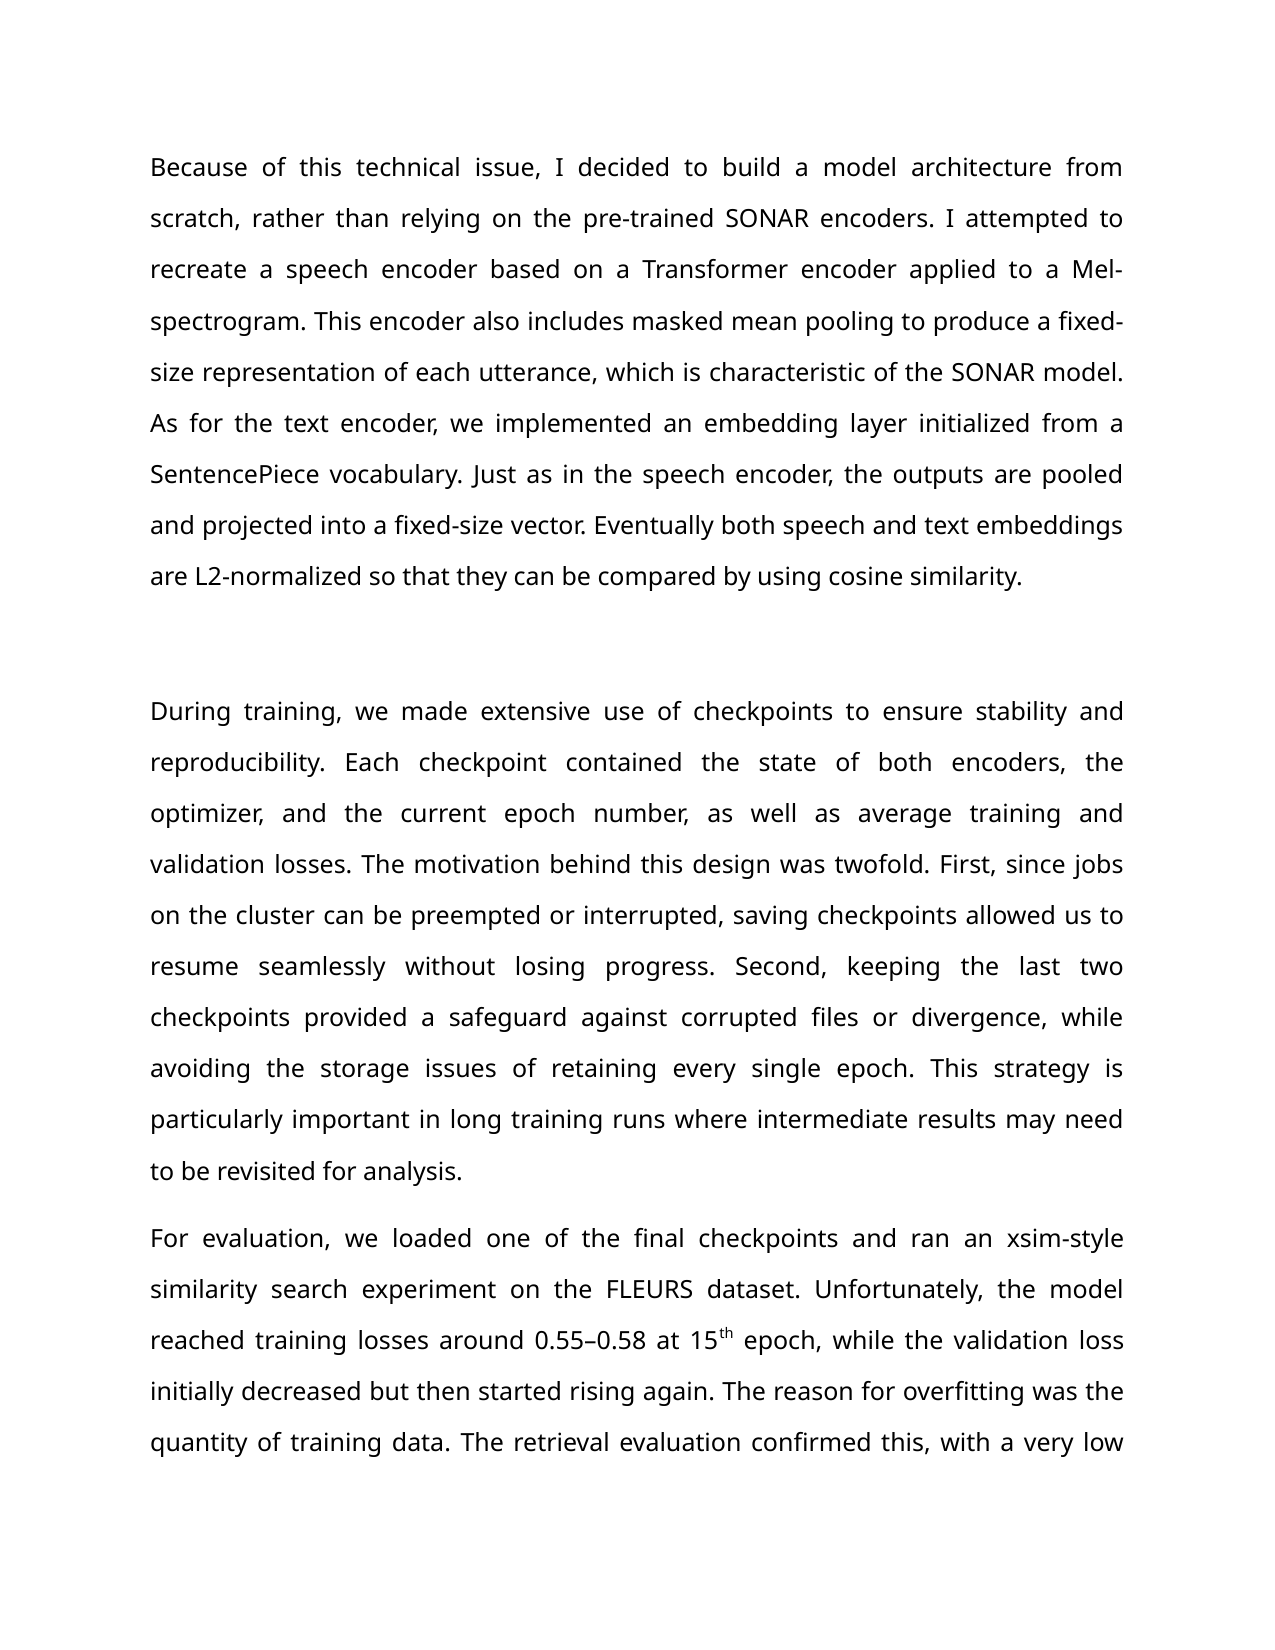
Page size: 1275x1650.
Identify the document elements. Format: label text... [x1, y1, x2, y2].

text Because of this technical issue, I decided to build a model architecture from scratch, rather than relying on the pre-trained SONAR encoders. I attempted to recreate a speech encoder based on a Transformer encoder applied to a Mel-spectrogram. This encoder also includes masked mean pooling to produce a fixed-size representation of each utterance, which is characteristic of the SONAR model. As for the text encoder, we implemented an embedding layer initialized from a SentencePiece vocabulary. Just as in the speech encoder, the outputs are pooled and projected into a fixed-size vector. Eventually both speech and text embeddings are L2-normalized so that they can be compared by using cosine similarity. [150, 150, 1125, 592]
text During training, we made extensive use of checkpoints to ensure stability and reproducibility. Each checkpoint contained the state of both encoders, the optimizer, and the current epoch number, as well as average training and validation losses. The motivation behind this design was twofold. First, since jobs on the cluster can be preempted or interrupted, saving checkpoints allowed us to resume seamlessly without losing progress. Second, keeping the last two checkpoints provided a safeguard against corrupted files or divergence, while avoiding the storage issues of retaining every single epoch. This strategy is particularly important in long training runs where intermediate results may need to be revisited for analysis. [150, 694, 1125, 1187]
text For evaluation, we loaded one of the final checkpoints and ran an xsim-style similarity search experiment on the FLEURS dataset. Unfortunately, the model reached training losses around 0.55–0.58 at 15th epoch, while the validation loss initially decreased but then started rising again. The reason for overfitting was the quantity of training data. The retrieval evaluation confirmed this, with a very low [150, 1221, 1125, 1459]
